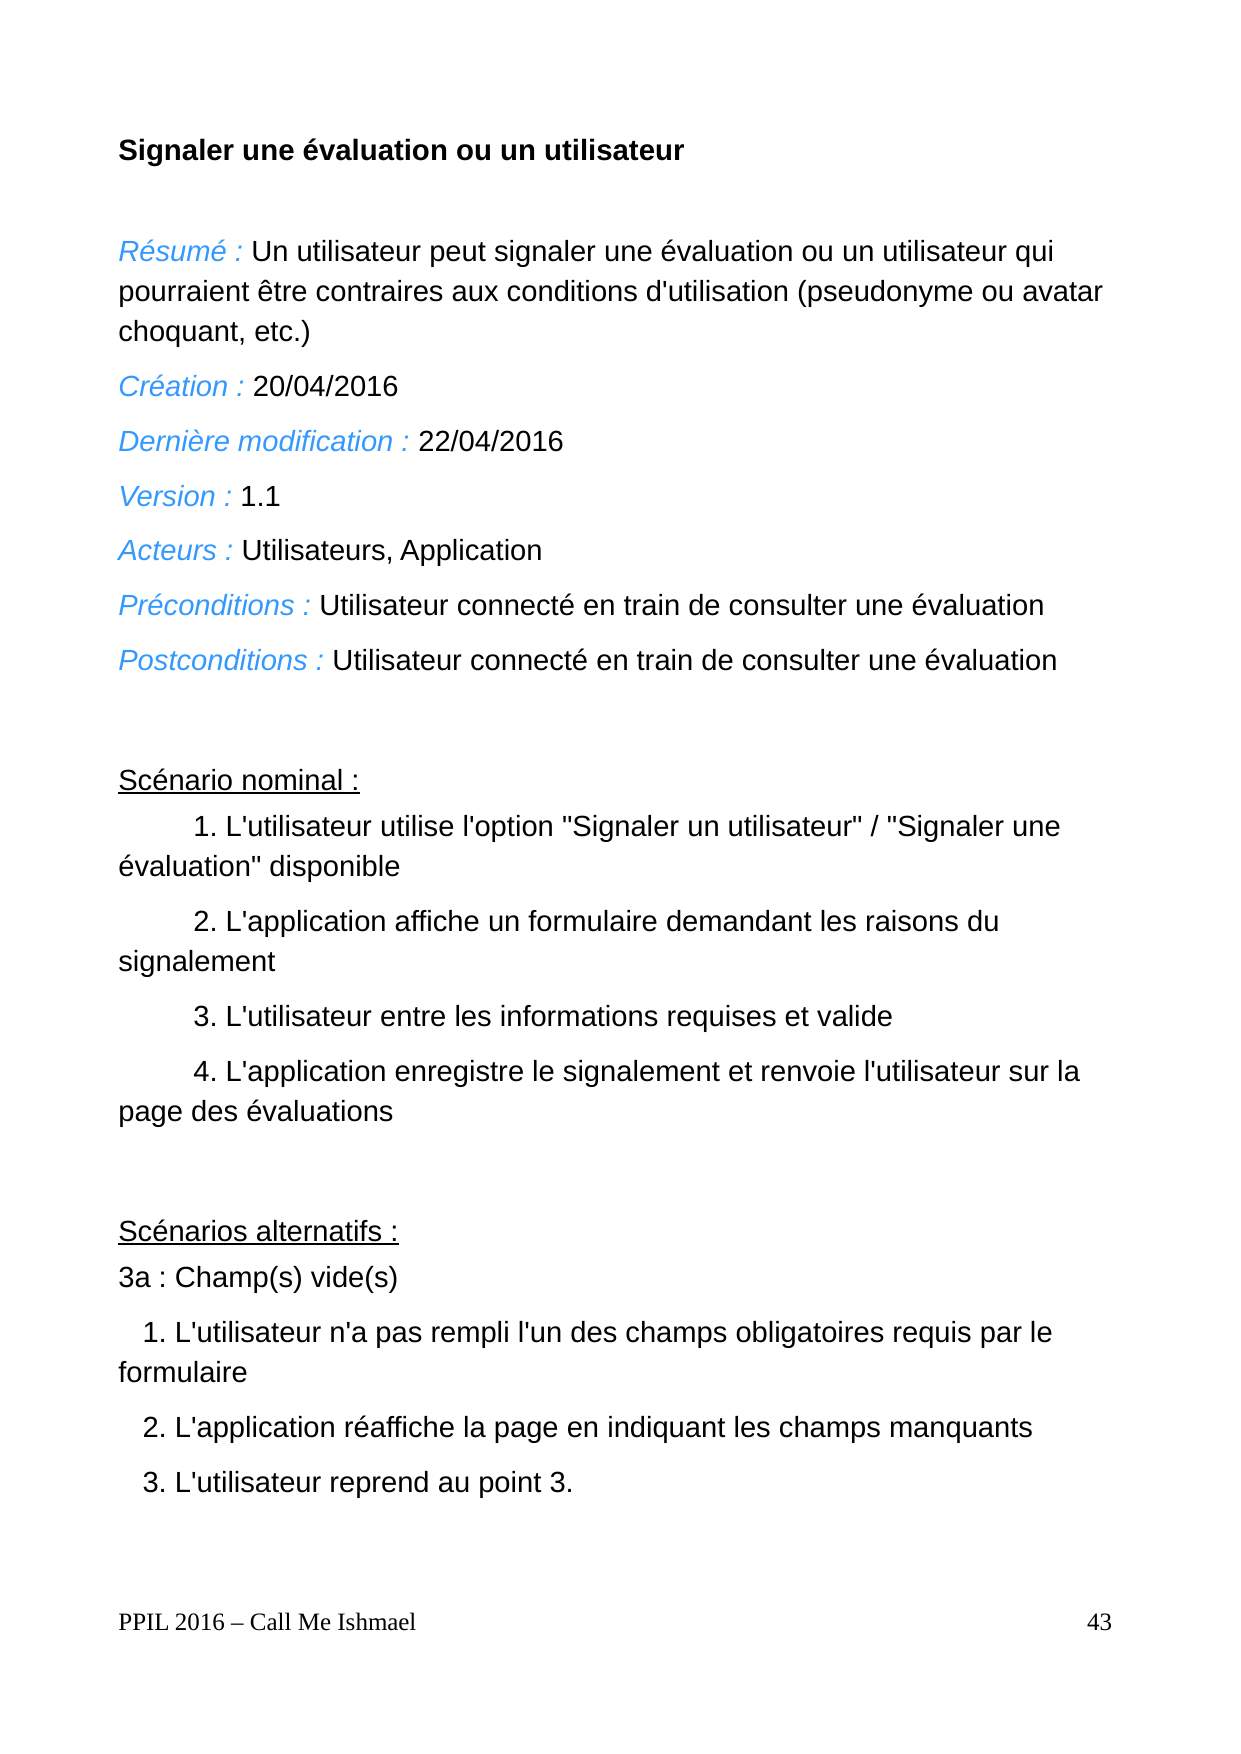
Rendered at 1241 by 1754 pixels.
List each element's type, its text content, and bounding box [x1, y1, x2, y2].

text 1. L'utilisateur utilise l'option "Signaler un utilisateur" / "Signaler une évaluation" disponible [118, 809, 1122, 883]
text 1. L'utilisateur n'a pas rempli l'un des champs obligatoires requis par le formulaire [118, 1315, 1122, 1388]
subtitle Scénario nominal : [118, 763, 1122, 796]
text 3a : Champ(s) vide(s) [118, 1260, 1122, 1293]
text 4. L'application enregistre le signalement et renvoie l'utilisateur sur la page des évaluations [118, 1054, 1122, 1127]
text Préconditions : Utilisateur connecté en train de consulter une évaluation [118, 588, 1122, 622]
text Dernière modification : 22/04/2016 [118, 424, 1122, 457]
text Postconditions : Utilisateur connecté en train de consulter une évaluation [118, 643, 1122, 676]
subtitle Signaler une évaluation ou un utilisateur [118, 133, 1122, 166]
subtitle Scénarios alternatifs : [118, 1214, 1122, 1247]
text Version : 1.1 [118, 478, 1122, 512]
text 2. L'application affiche un formulaire demandant les raisons du signalement [118, 904, 1122, 978]
text 3. L'utilisateur entre les informations requises et valide [118, 999, 1122, 1032]
text Création : 20/04/2016 [118, 369, 1122, 402]
text 3. L'utilisateur reprend au point 3. [118, 1464, 1122, 1498]
text Résumé : Un utilisateur peut signaler une évaluation ou un utilisateur qui pourraient être contraires aux conditions d'utilisation (pseudonyme ou avatar choquant, etc.) [118, 234, 1122, 348]
text Acteurs : Utilisateurs, Application [118, 533, 1122, 567]
text 2. L'application réaffiche la page en indiquant les champs manquants [118, 1410, 1122, 1443]
